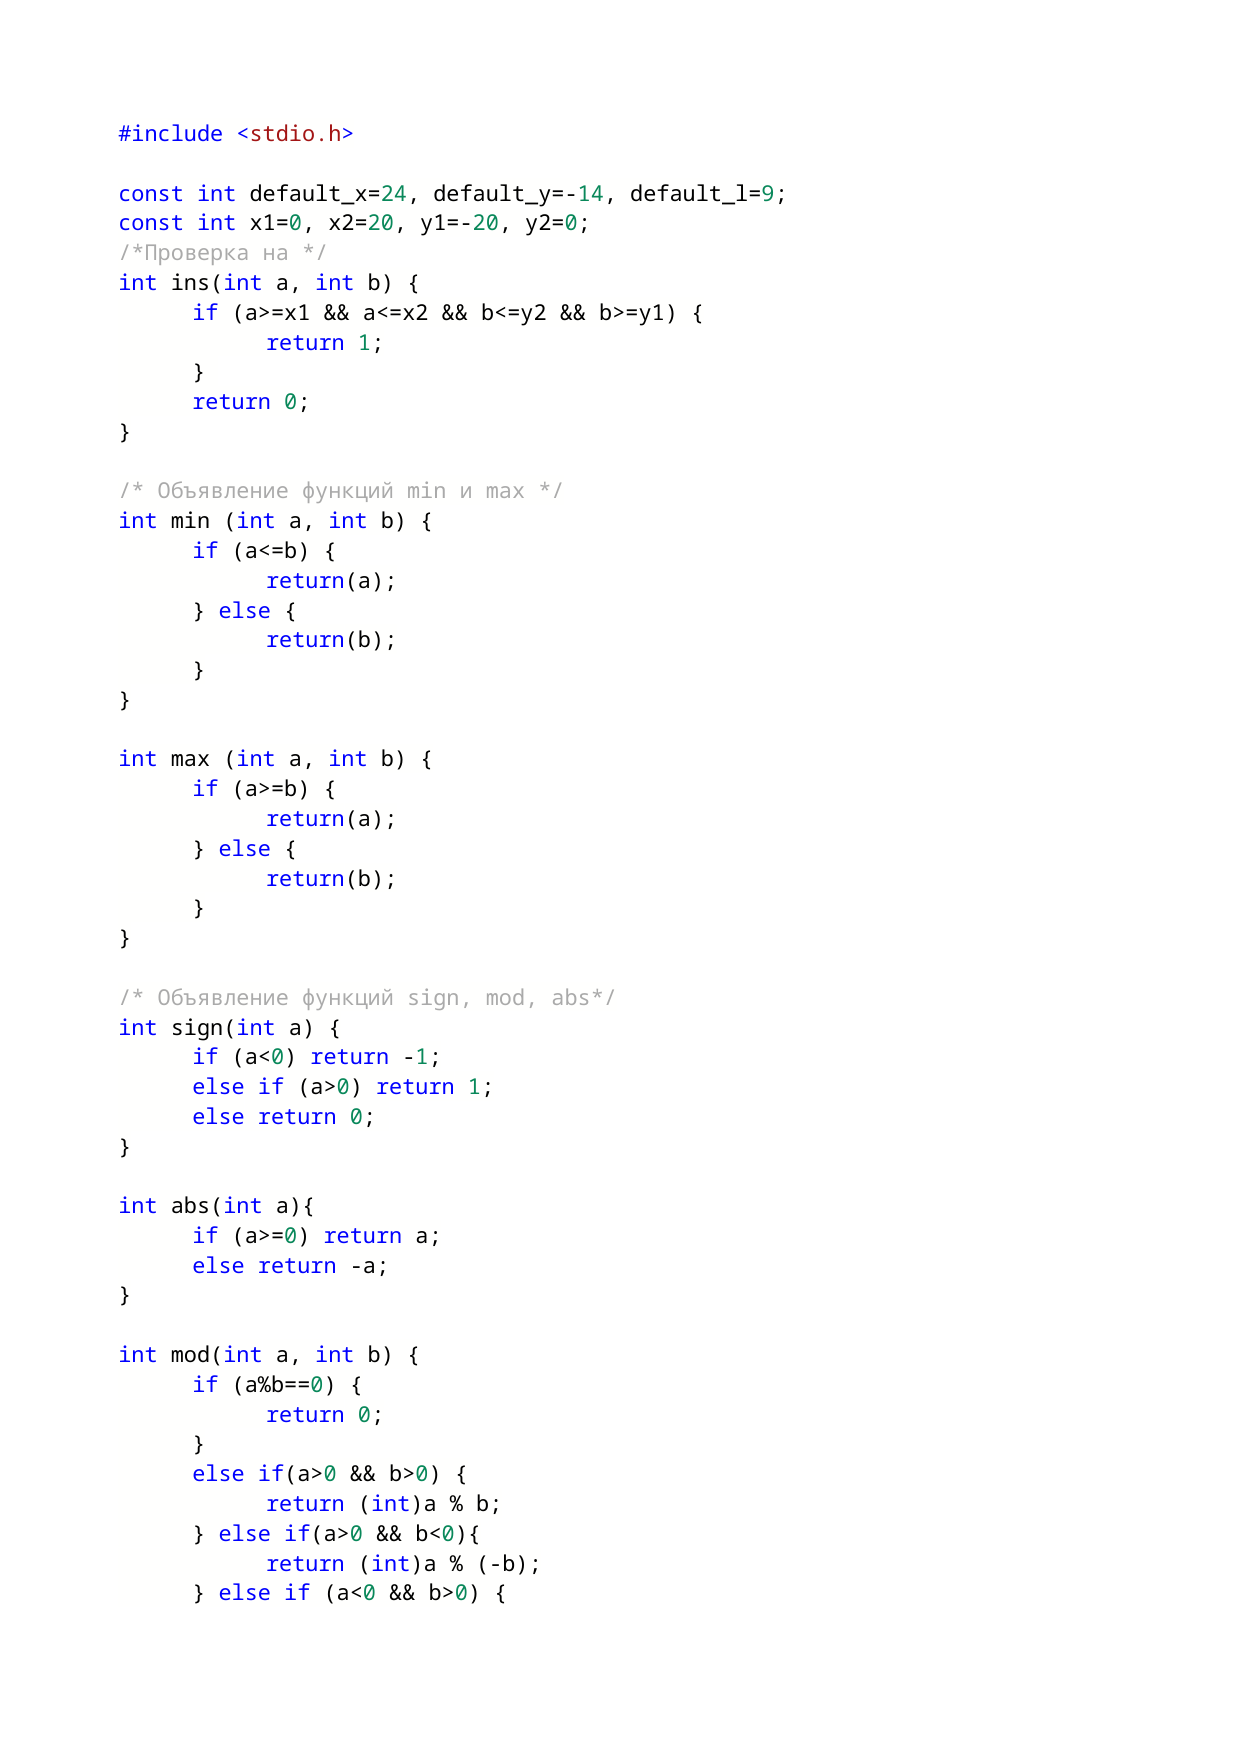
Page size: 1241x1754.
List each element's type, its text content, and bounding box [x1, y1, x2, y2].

text return(a); [118, 803, 1122, 833]
text int abs(int a){ [118, 1190, 1122, 1220]
text return (int)a % b; [118, 1488, 1122, 1518]
text /* Объявление функций sign, mod, abs*/ [118, 982, 1122, 1011]
text else return -a; [118, 1250, 1122, 1279]
text const int default_x=24, default_y=-14, default_l=9; [118, 178, 1122, 207]
text const int x1=0, x2=20, y1=-20, y2=0; [118, 207, 1122, 237]
text int min (int a, int b) { [118, 505, 1122, 535]
text } [118, 892, 1122, 922]
text return 0; [118, 386, 1122, 416]
text } [118, 684, 1122, 714]
text return(b); [118, 624, 1122, 654]
text } [118, 356, 1122, 386]
text int mod(int a, int b) { [118, 1339, 1122, 1369]
text int sign(int a) { [118, 1011, 1122, 1041]
text if (a>=0) return a; [118, 1220, 1122, 1250]
text /* Объявление функций min и max */ [118, 475, 1122, 505]
text } [118, 922, 1122, 952]
text } else if (a<0 && b>0) { [118, 1577, 1122, 1607]
text /*Проверка на */ [118, 237, 1122, 267]
text return (int)a % (-b); [118, 1547, 1122, 1577]
text return 0; [118, 1398, 1122, 1428]
text } else { [118, 833, 1122, 863]
text } else if(a>0 && b<0){ [118, 1518, 1122, 1547]
text if (a<0) return -1; [118, 1041, 1122, 1071]
text #include <stdio.h> [118, 118, 1122, 148]
text if (a>=b) { [118, 773, 1122, 803]
text } [118, 654, 1122, 684]
text else return 0; [118, 1101, 1122, 1131]
text else if(a>0 && b>0) { [118, 1458, 1122, 1488]
text else if (a>0) return 1; [118, 1071, 1122, 1101]
text if (a%b==0) { [118, 1369, 1122, 1398]
text int ins(int a, int b) { [118, 267, 1122, 297]
text } [118, 1131, 1122, 1160]
text if (a>=x1 && a<=x2 && b<=y2 && b>=y1) { [118, 297, 1122, 327]
text } [118, 1279, 1122, 1309]
text } [118, 416, 1122, 446]
text int max (int a, int b) { [118, 743, 1122, 773]
text } [118, 1428, 1122, 1458]
text } else { [118, 594, 1122, 624]
text return(a); [118, 565, 1122, 594]
text return(b); [118, 863, 1122, 892]
text if (a<=b) { [118, 535, 1122, 565]
text return 1; [118, 327, 1122, 356]
